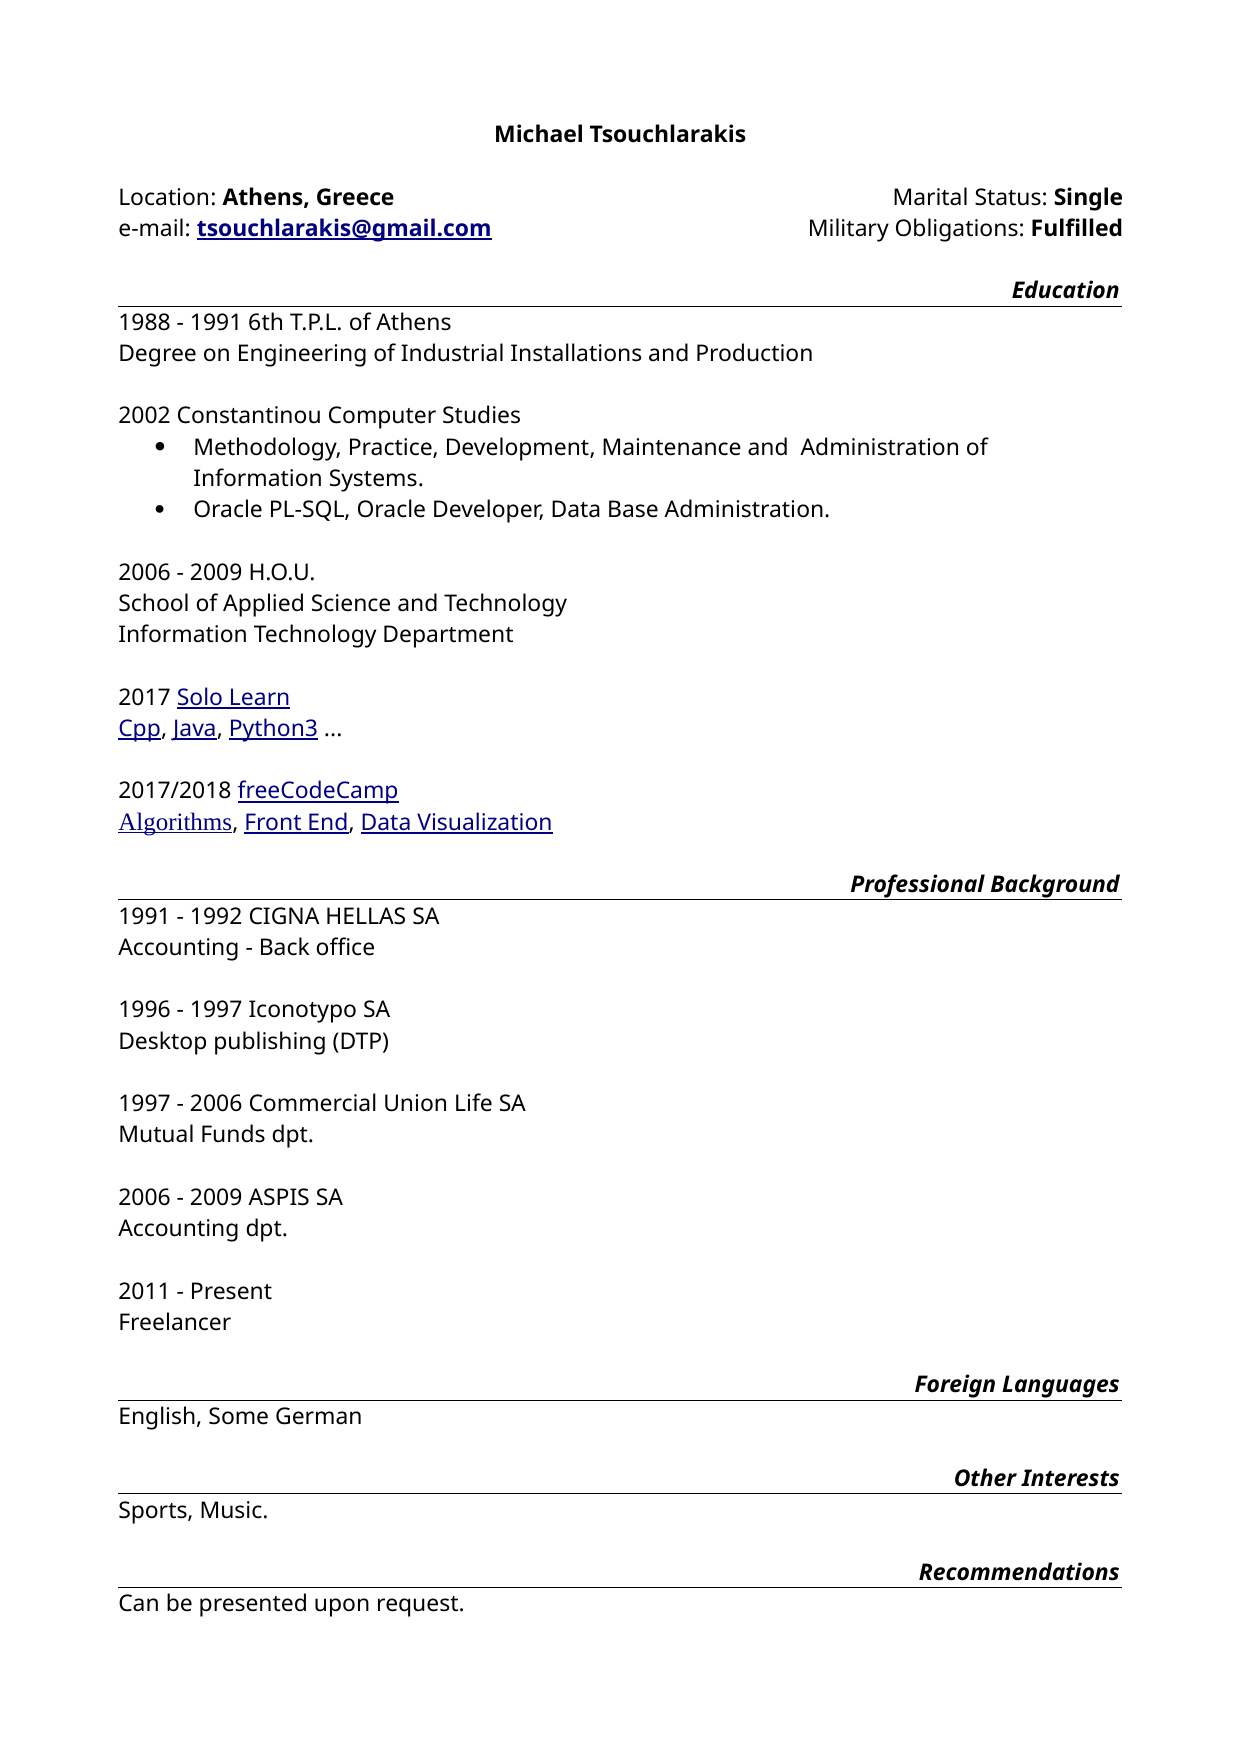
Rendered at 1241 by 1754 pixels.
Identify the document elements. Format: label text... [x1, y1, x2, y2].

text Location: Athens, Greece [118, 181, 616, 212]
text School of Applied Science and Technology [118, 587, 1122, 618]
text Mutual Funds dpt. [118, 1118, 1122, 1149]
text Professional Background [118, 868, 1122, 899]
text Recommendations [118, 1556, 1122, 1587]
text Marital Status: Single [616, 181, 1123, 212]
text 2017/2018 freeCodeCamp [118, 774, 1122, 806]
text Degree on Engineering of Industrial Installations and Production [118, 337, 1122, 368]
text 1996 - 1997 Iconotypo SA [118, 993, 1122, 1024]
text English, Some German [118, 1401, 1122, 1431]
text Accounting dpt. [118, 1212, 1122, 1243]
text e-mail: tsouchlarakis@gmail.com [118, 212, 616, 243]
list Oracle PL-SQL, Oracle Developer, Data Base Administration. [156, 493, 1122, 524]
text 2017 Solo Learn [118, 681, 1122, 712]
text 2006 - 2009 H.O.U. [118, 556, 1122, 587]
text 2002 Constantinou Computer Studies [118, 399, 1122, 431]
text Information Technology Department [118, 618, 1122, 649]
text 2011 - Present [118, 1274, 1122, 1306]
text 1988 - 1991 6th T.P.L. of Athens [118, 307, 1122, 337]
text Algorithms, Front End, Data Visualization [118, 806, 1122, 837]
list Methodology, Practice, Development, Maintenance and Administration of Information Systems. [156, 431, 1122, 493]
text Education [118, 274, 1122, 306]
text Military Obligations: Fulfilled [616, 212, 1123, 243]
text Foreign Languages [118, 1368, 1122, 1400]
text Sports, Music. [118, 1494, 1122, 1525]
text Cpp, Java, Python3 ... [118, 712, 1122, 743]
text Other Interests [118, 1462, 1122, 1493]
text Can be presented upon request. [118, 1588, 1122, 1619]
text 1997 - 2006 Commercial Union Life SA [118, 1087, 1122, 1118]
text 1991 - 1992 CIGNA HELLAS SA [118, 900, 1122, 931]
text Accounting - Back office [118, 931, 1122, 962]
text Michael Tsouchlarakis [118, 118, 1122, 149]
text Freelancer [118, 1306, 1122, 1337]
text Desktop publishing (DTP) [118, 1024, 1122, 1056]
text 2006 - 2009 ASPIS SA [118, 1181, 1122, 1212]
